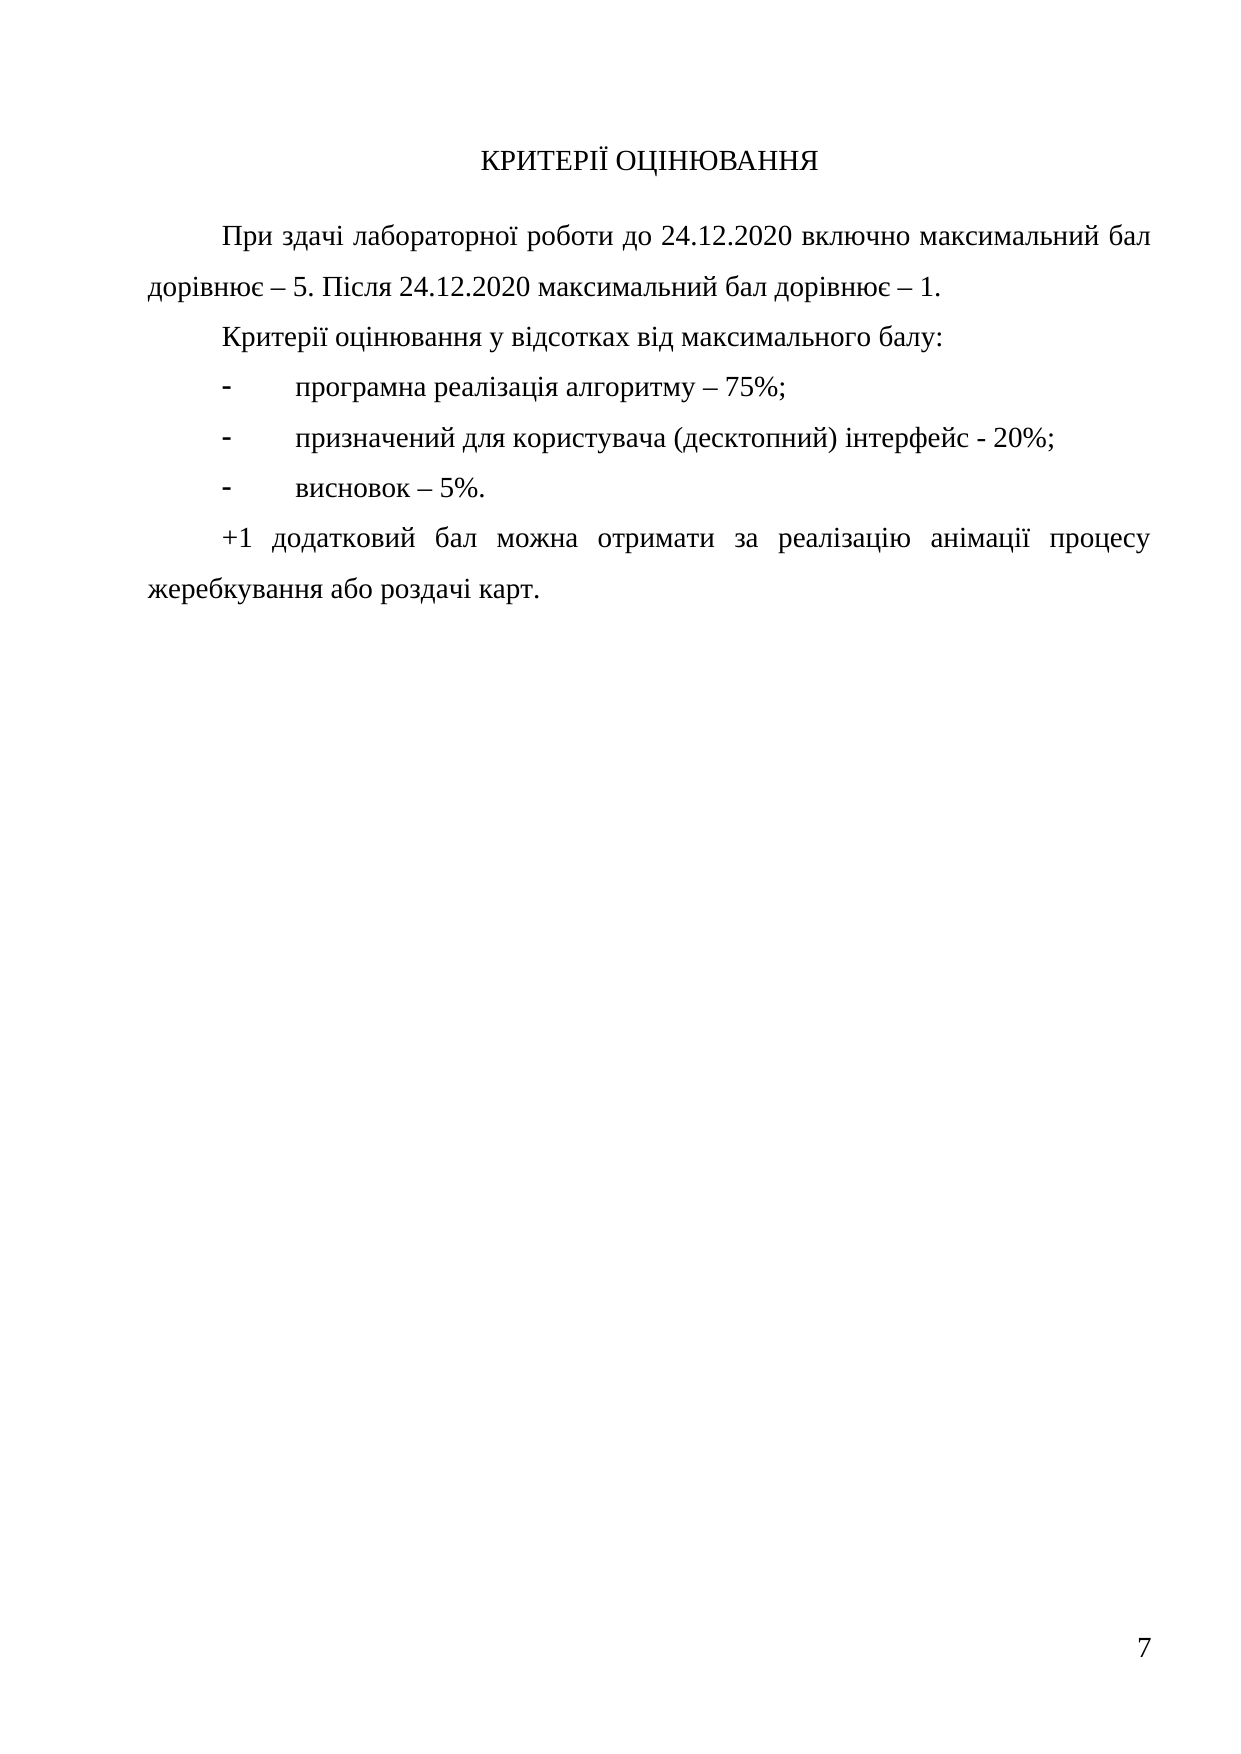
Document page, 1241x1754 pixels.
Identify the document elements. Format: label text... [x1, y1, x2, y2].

list програмна реалізація алгоритму – 75%; [222, 369, 1152, 403]
list призначений для користувача (десктопний) інтерфейс - 20%; [222, 420, 1152, 453]
text Критерії оцінювання у відсотках від максимального балу: [148, 319, 1152, 353]
text Критерії оцінювання [148, 143, 1152, 177]
text +1 додатковий бал можна отримати за реалізацію анімації процесу жеребкування або роздачі карт. [148, 521, 1152, 604]
list висновок – 5%. [222, 470, 1152, 504]
text При здачі лабораторної роботи до 24.12.2020 включно максимальний бал дорівнює – 5. Після 24.12.2020 максимальний бал дорівнює – 1. [148, 218, 1152, 302]
